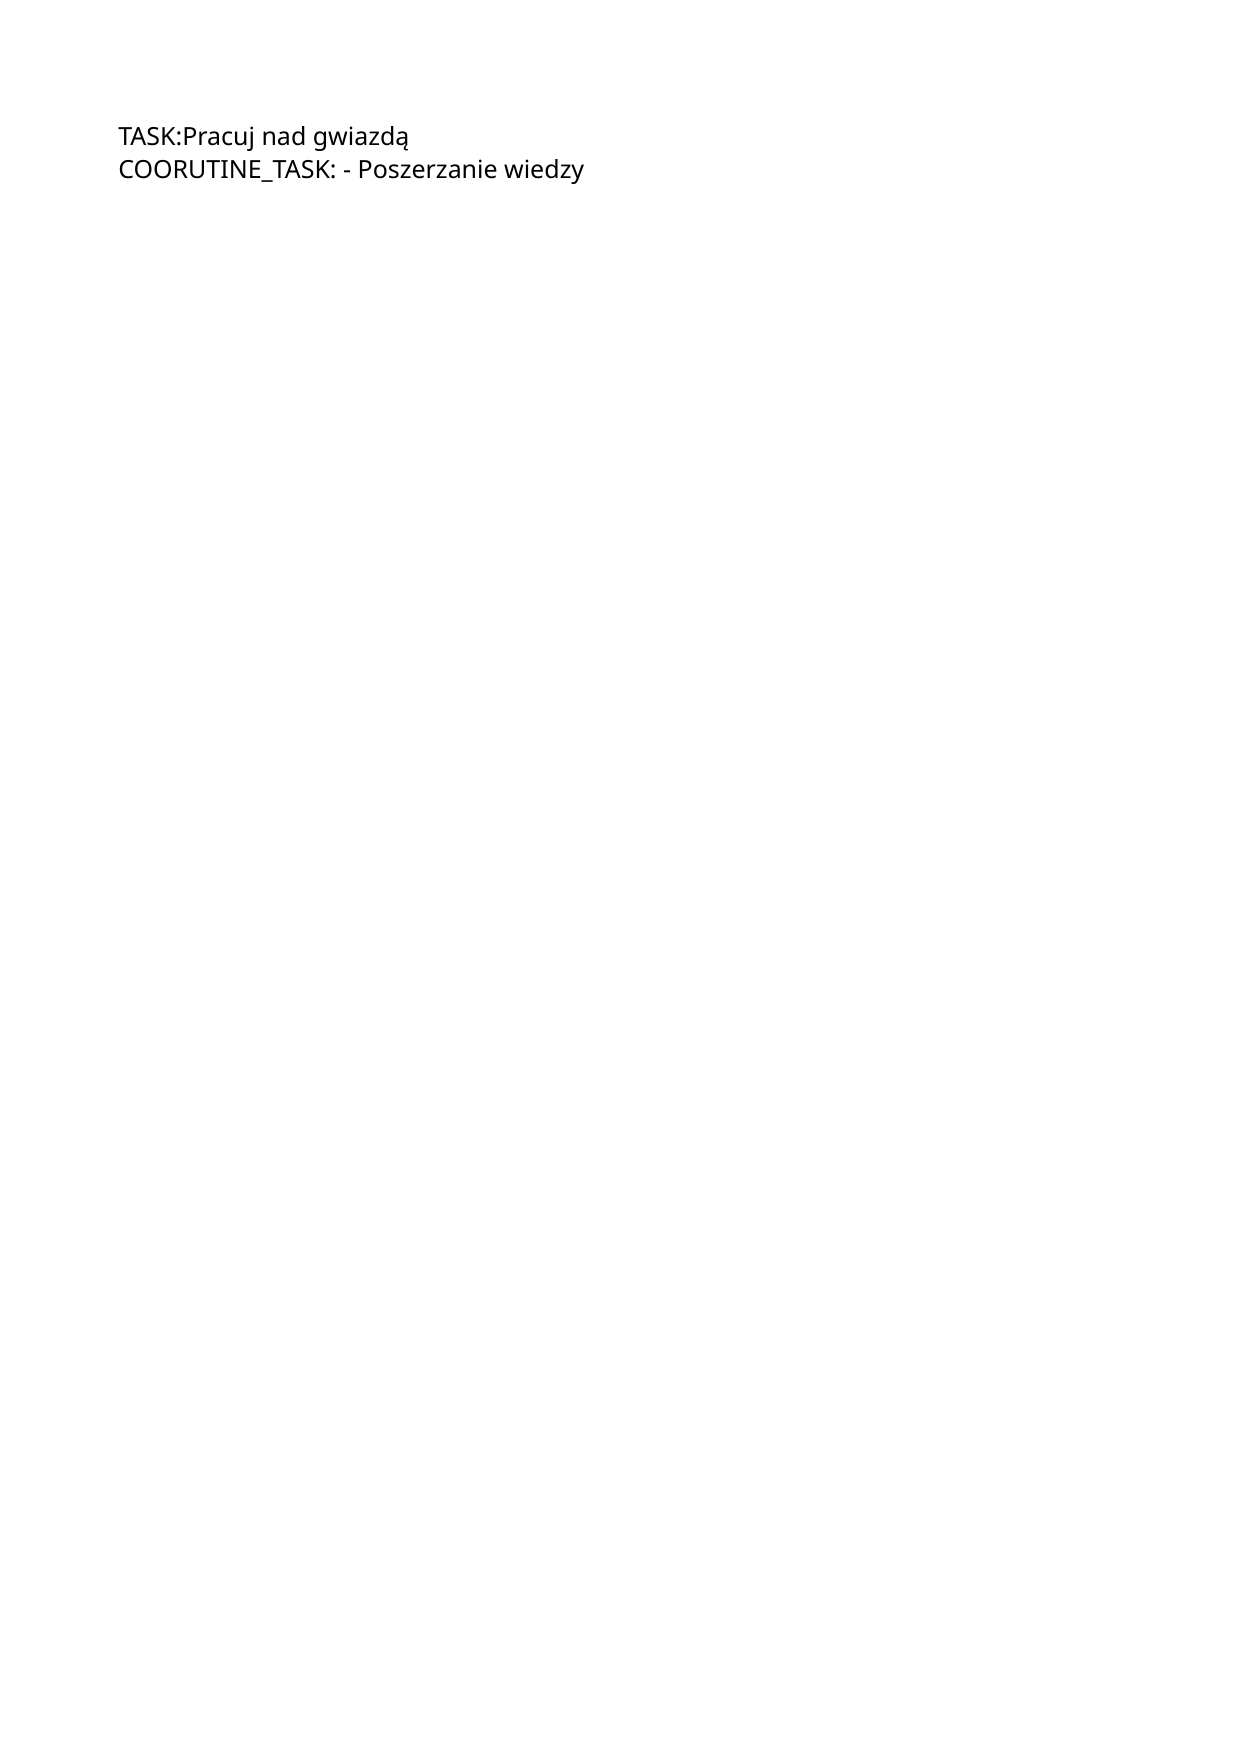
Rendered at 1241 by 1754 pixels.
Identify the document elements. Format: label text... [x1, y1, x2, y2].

text TASK:Pracuj nad gwiazdą [118, 118, 1122, 152]
text COORUTINE_TASK: - Poszerzanie wiedzy [118, 152, 1122, 186]
